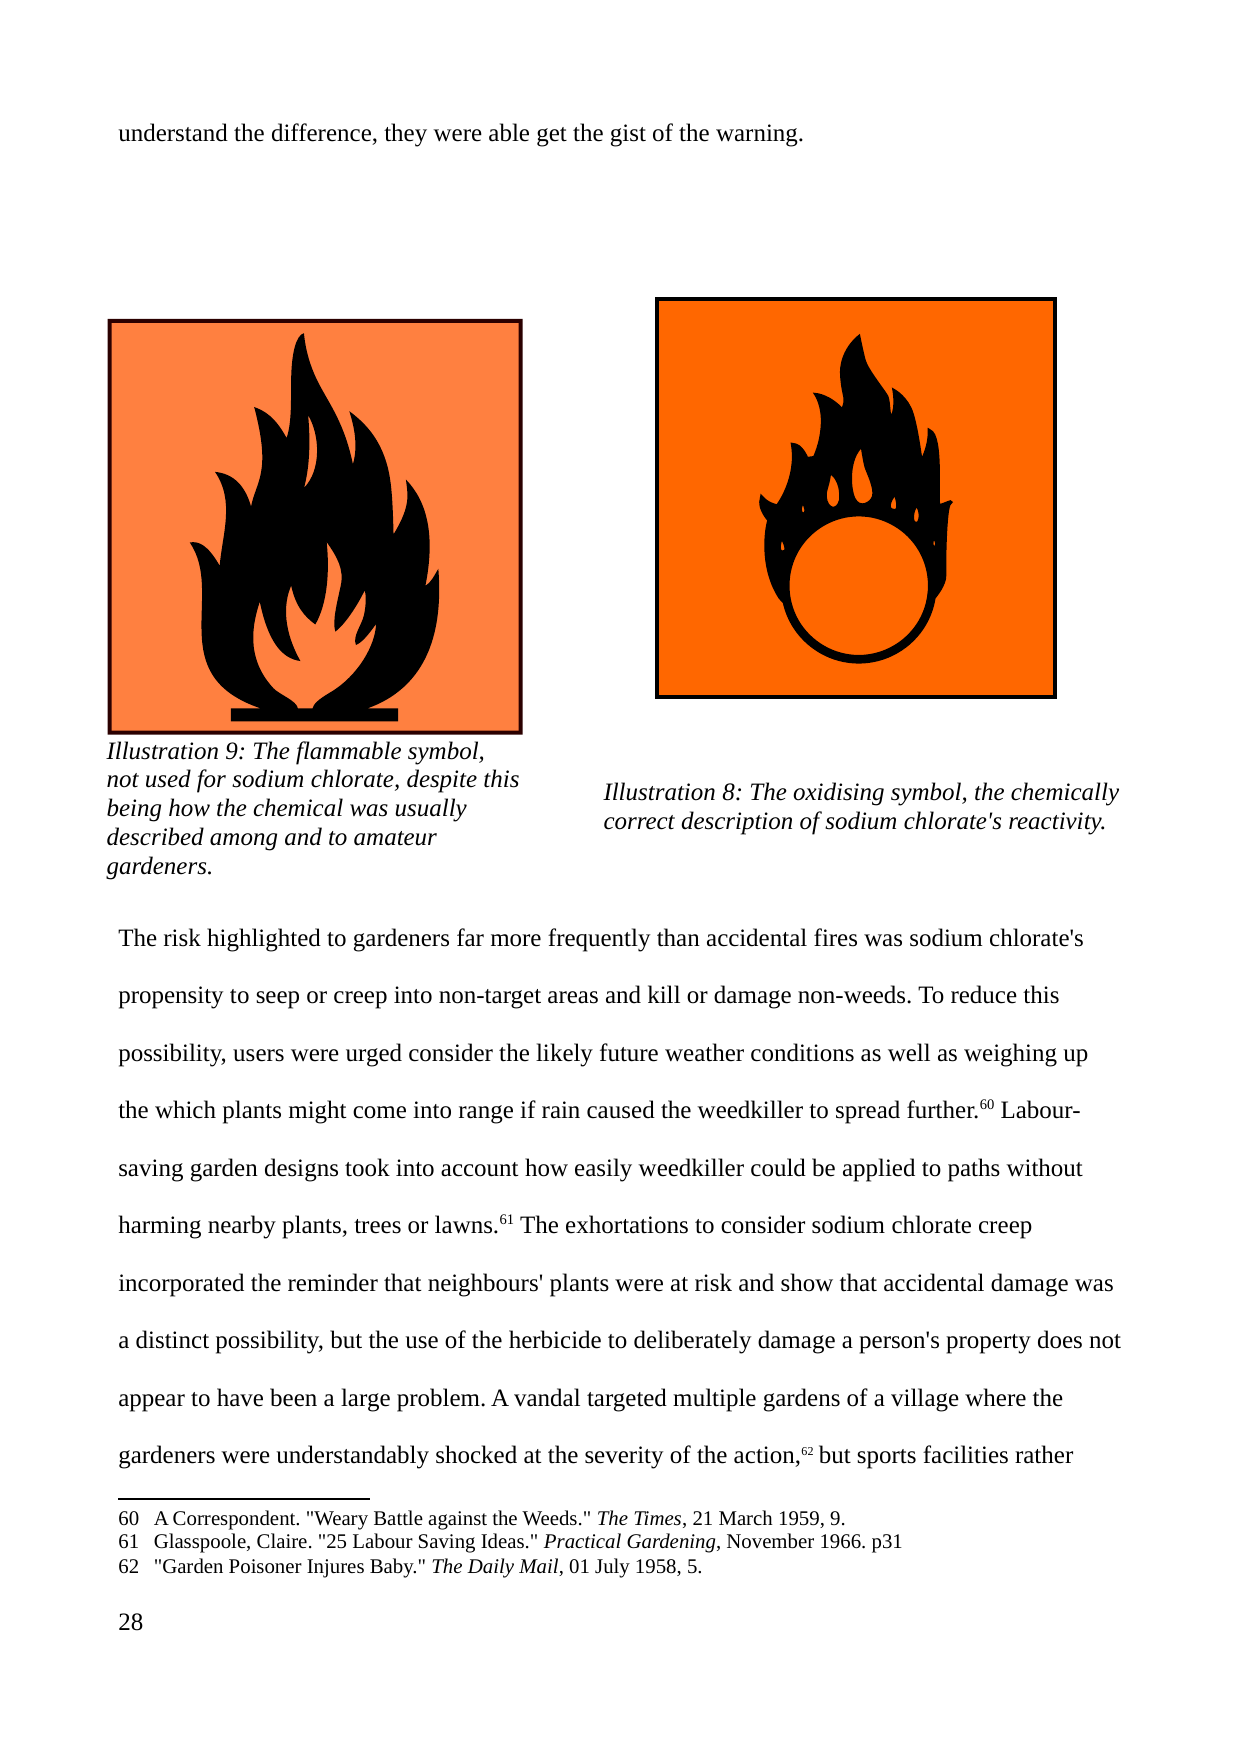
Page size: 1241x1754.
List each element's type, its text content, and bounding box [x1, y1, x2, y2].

text Illustration 9: The flammable symbol, not used for sodium chlorate, despite this being how the chemical was usually described among and to amateur gardeners. [106, 318, 524, 879]
text understand the difference, they were able get the gist of the warning. [118, 118, 1122, 147]
text Glasspoole, Claire. "25 Labour Saving Ideas." Practical Gardening, November 1966. p31 [118, 1529, 1122, 1553]
text "Garden Poisoner Injures Baby." The Daily Mail, 01 July 1958, 5. [118, 1553, 1122, 1578]
text Illustration 8: The oxidising symbol, the chemically correct description of sodium chlorate's reactivity. [603, 246, 1135, 834]
text The risk highlighted to gardeners far more frequently than accidental fires was sodium chlorate's propensity to seep or creep into non-target areas and kill or damage non-weeds. To reduce this possibility, users were urged consider the likely future weather conditions as well as weighing up the which plants might come into range if rain caused the weedkiller to spread further. Labour-saving garden designs took into account how easily weedkiller could be applied to paths without harming nearby plants, trees or lawns. The exhortations to consider sodium chlorate creep incorporated the reminder that neighbours' plants were at risk and show that accidental damage was a distinct possibility, but the use of the herbicide to deliberately damage a person's property does not appear to have been a large problem. A vandal targeted multiple gardens of a village where the gardeners were understandably shocked at the severity of the action, but sports facilities rather [118, 923, 1122, 1469]
text A Correspondent. "Weary Battle against the Weeds." The Times, 21 March 1959, 9. [118, 1505, 1122, 1529]
